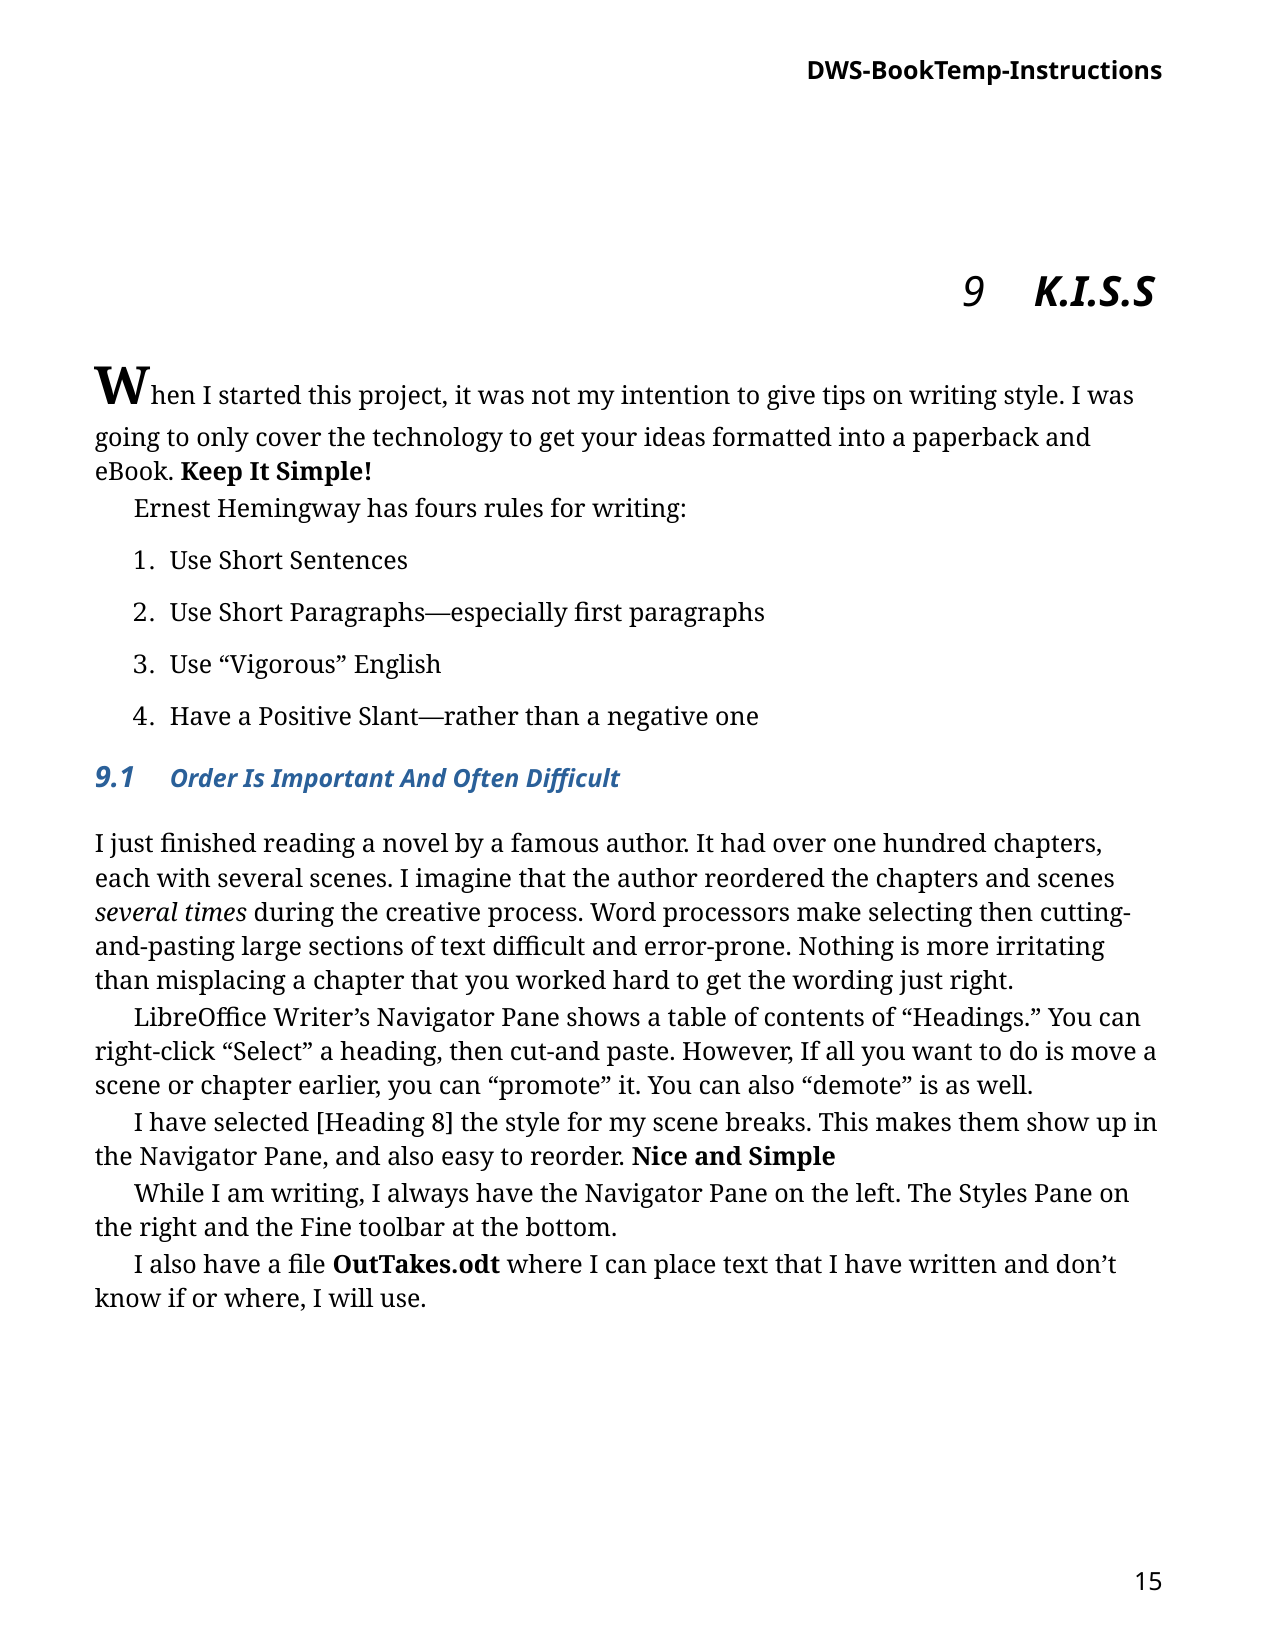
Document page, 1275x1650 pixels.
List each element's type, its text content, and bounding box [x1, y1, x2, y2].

list Use Short Sentences [132, 543, 1162, 577]
text While I am writing, I always have the Navigator Pane on the left. The Styles Pane on the right and the Fine toolbar at the bottom. [94, 1176, 1162, 1244]
text I have selected [Heading 8] the style for my scene breaks. This makes them show up in the Navigator Pane, and also easy to reorder. Nice and Simple [94, 1105, 1162, 1173]
list Have a Positive Slant—rather than a negative one [132, 699, 1162, 733]
list Use “Vigorous” English [132, 647, 1162, 681]
text LibreOffice Writer’s Navigator Pane shows a table of contents of “Headings.” You can right-click “Select” a heading, then cut-and paste. However, If all you want to do is move a scene or chapter earlier, you can “promote” it. You can also “demote” is as well. [94, 999, 1162, 1102]
subtitle K.I.S.S [94, 258, 1162, 321]
text I just finished reading a novel by a famous author. It had over one hundred chapters, each with several scenes. I imagine that the author reordered the chapters and scenes several times during the creative process. Word processors make selecting then cutting-and-pasting large sections of text difficult and error-prone. Nothing is more irritating than misplacing a chapter that you worked hard to get the wording just right. [94, 826, 1162, 996]
list Use Short Paragraphs—especially first paragraphs [132, 595, 1162, 629]
text Ernest Hemingway has fours rules for writing: [94, 491, 1162, 525]
text I also have a file OutTakes.odt where I can place text that I have written and don’t know if or where, I will use. [94, 1247, 1162, 1315]
text When I started this project, it was not my intention to give tips on writing style. I was going to only cover the technology to get your ideas formatted into a paperback and eBook. Keep It Simple! [94, 348, 1162, 488]
subtitle Order Is Important And Often Difficult [94, 757, 1162, 796]
